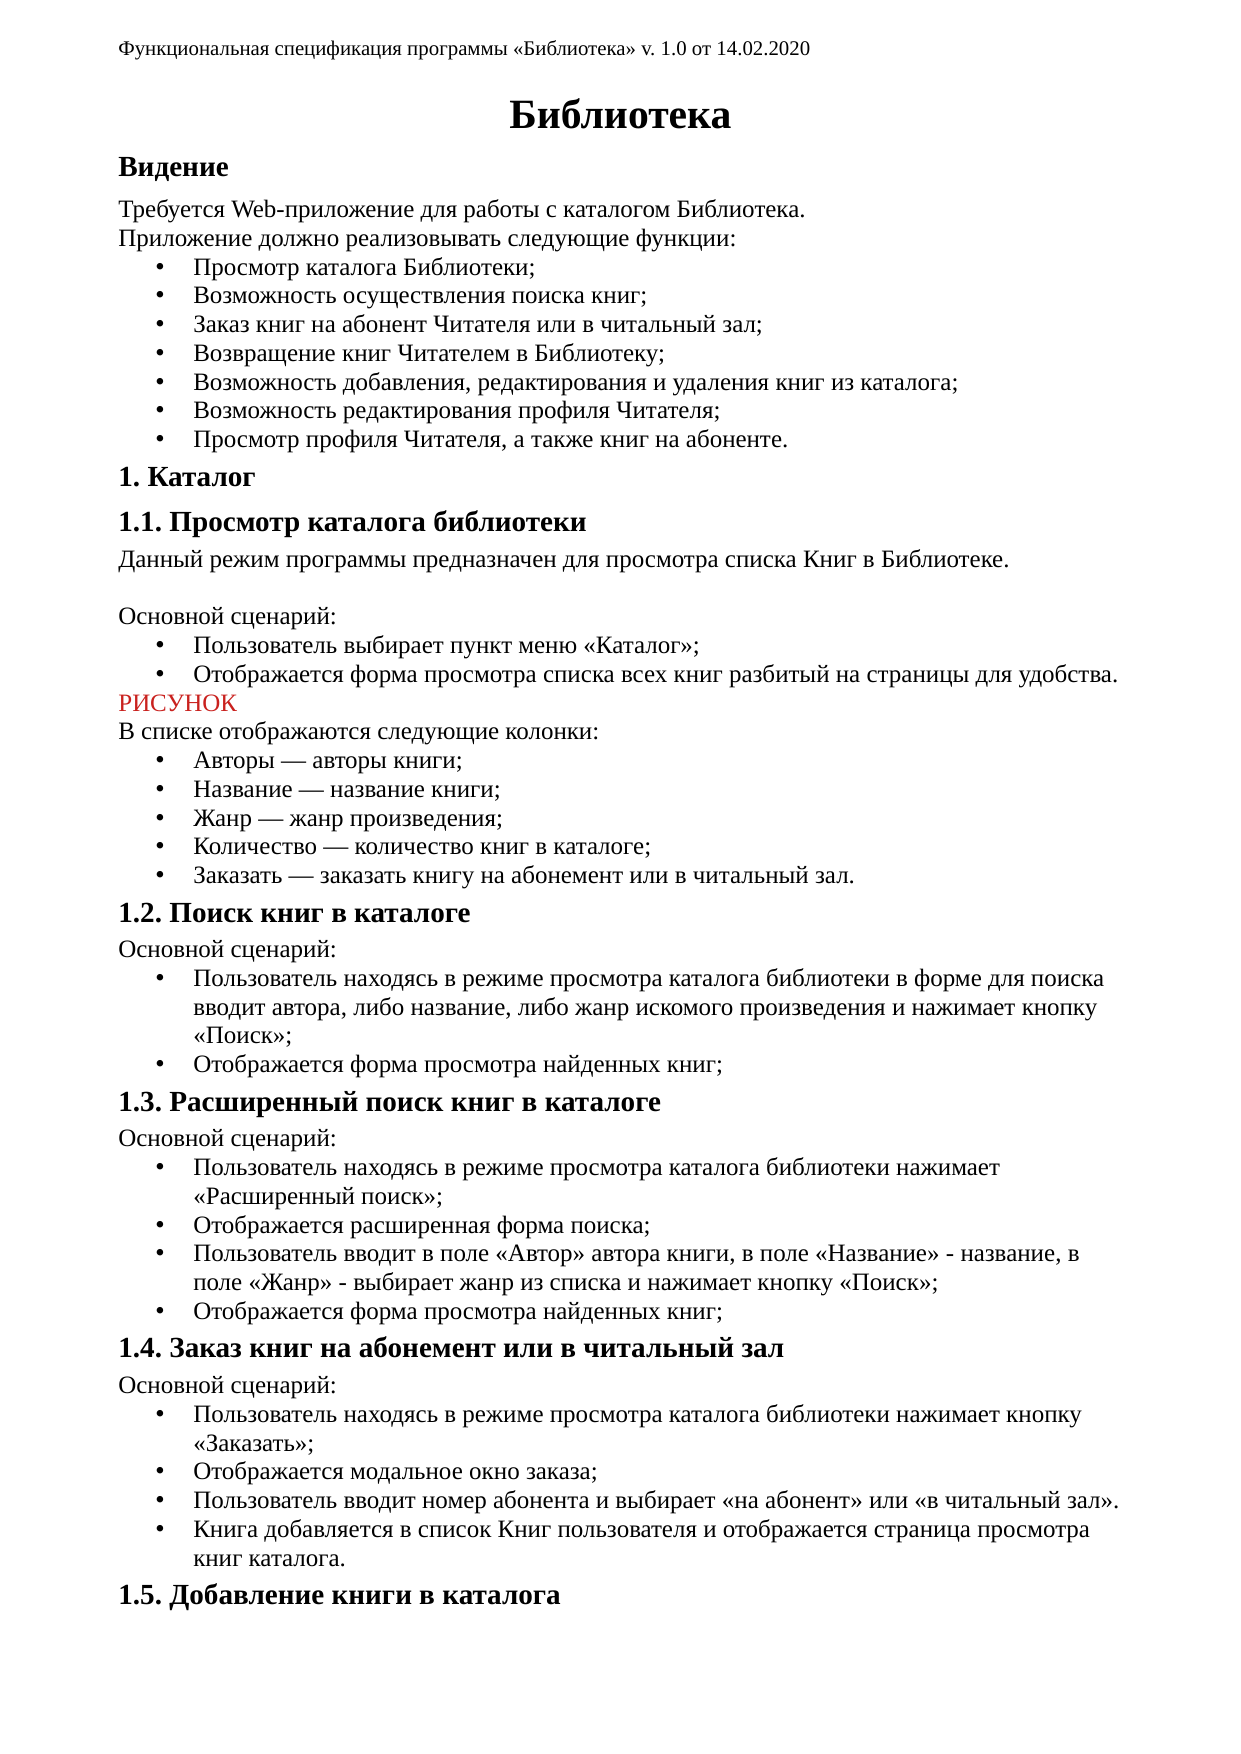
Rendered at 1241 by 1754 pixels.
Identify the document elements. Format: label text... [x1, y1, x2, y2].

list Пользователь находясь в режиме просмотра каталога библиотеки в форме для поиска вводит автора, либо название, либо жанр искомого произведения и нажимает кнопку «Поиск»; [156, 963, 1122, 1049]
list Отображается форма просмотра найденных книг; [156, 1049, 1122, 1078]
text Данный режим программы предназначен для просмотра списка Книг в Библиотеке. [118, 544, 1122, 573]
text 1.1. Просмотр каталога библиотеки [118, 504, 1122, 538]
text Приложение должно реализовывать следующие функции: [118, 223, 1122, 252]
text РИСУНОК [118, 688, 1122, 716]
list Отображается расширенная форма поиска; [156, 1210, 1122, 1238]
list Отображается форма просмотра списка всех книг разбитый на страницы для удобства. [156, 659, 1122, 688]
list Возможность добавления, редактирования и удаления книг из каталога; [156, 367, 1122, 396]
list Отображается модальное окно заказа; [156, 1456, 1122, 1485]
text 1.2. Поиск книг в каталоге [118, 895, 1122, 928]
text 1.5. Добавление книги в каталога [118, 1577, 1122, 1611]
list Книга добавляется в список Книг пользователя и отображается страница просмотра книг каталога. [156, 1514, 1122, 1571]
list Просмотр профиля Читателя, а также книг на абоненте. [156, 424, 1122, 453]
list Заказ книг на абонент Читателя или в читальный зал; [156, 309, 1122, 338]
list Авторы — авторы книги; [156, 745, 1122, 774]
text Требуется Web-приложение для работы с каталогом Библиотека. [118, 194, 1122, 223]
list Пользователь вводит в поле «Автор» автора книги, в поле «Название» - название, в поле «Жанр» - выбирает жанр из списка и нажимает кнопку «Поиск»; [156, 1238, 1122, 1296]
list Пользователь выбирает пункт меню «Каталог»; [156, 630, 1122, 659]
list Пользователь находясь в режиме просмотра каталога библиотеки нажимает кнопку «Заказать»; [156, 1399, 1122, 1456]
text Основной сценарий: [118, 1123, 1122, 1152]
list Возвращение книг Читателем в Библиотеку; [156, 338, 1122, 367]
text Основной сценарий: [118, 934, 1122, 963]
list Возможность осуществления поиска книг; [156, 281, 1122, 309]
text 1.4. Заказ книг на абонемент или в читальный зал [118, 1331, 1122, 1364]
list Пользователь находясь в режиме просмотра каталога библиотеки нажимает «Расширенный поиск»; [156, 1152, 1122, 1210]
text Видение [118, 149, 1122, 182]
text Библиотека [118, 89, 1122, 137]
list Пользователь вводит номер абонента и выбирает «на абонент» или «в читальный зал». [156, 1485, 1122, 1514]
list Заказать — заказать книгу на абонемент или в читальный зал. [156, 860, 1122, 889]
text 1. Каталог [118, 459, 1122, 492]
text 1.3. Расширенный поиск книг в каталоге [118, 1084, 1122, 1117]
text Основной сценарий: [118, 1370, 1122, 1399]
text В списке отображаются следующие колонки: [118, 716, 1122, 745]
list Название — название книги; [156, 774, 1122, 803]
text Основной сценарий: [118, 601, 1122, 630]
list Количество — количество книг в каталоге; [156, 831, 1122, 860]
list Просмотр каталога Библиотеки; [156, 252, 1122, 281]
list Жанр — жанр произведения; [156, 803, 1122, 831]
list Отображается форма просмотра найденных книг; [156, 1296, 1122, 1325]
list Возможность редактирования профиля Читателя; [156, 396, 1122, 424]
